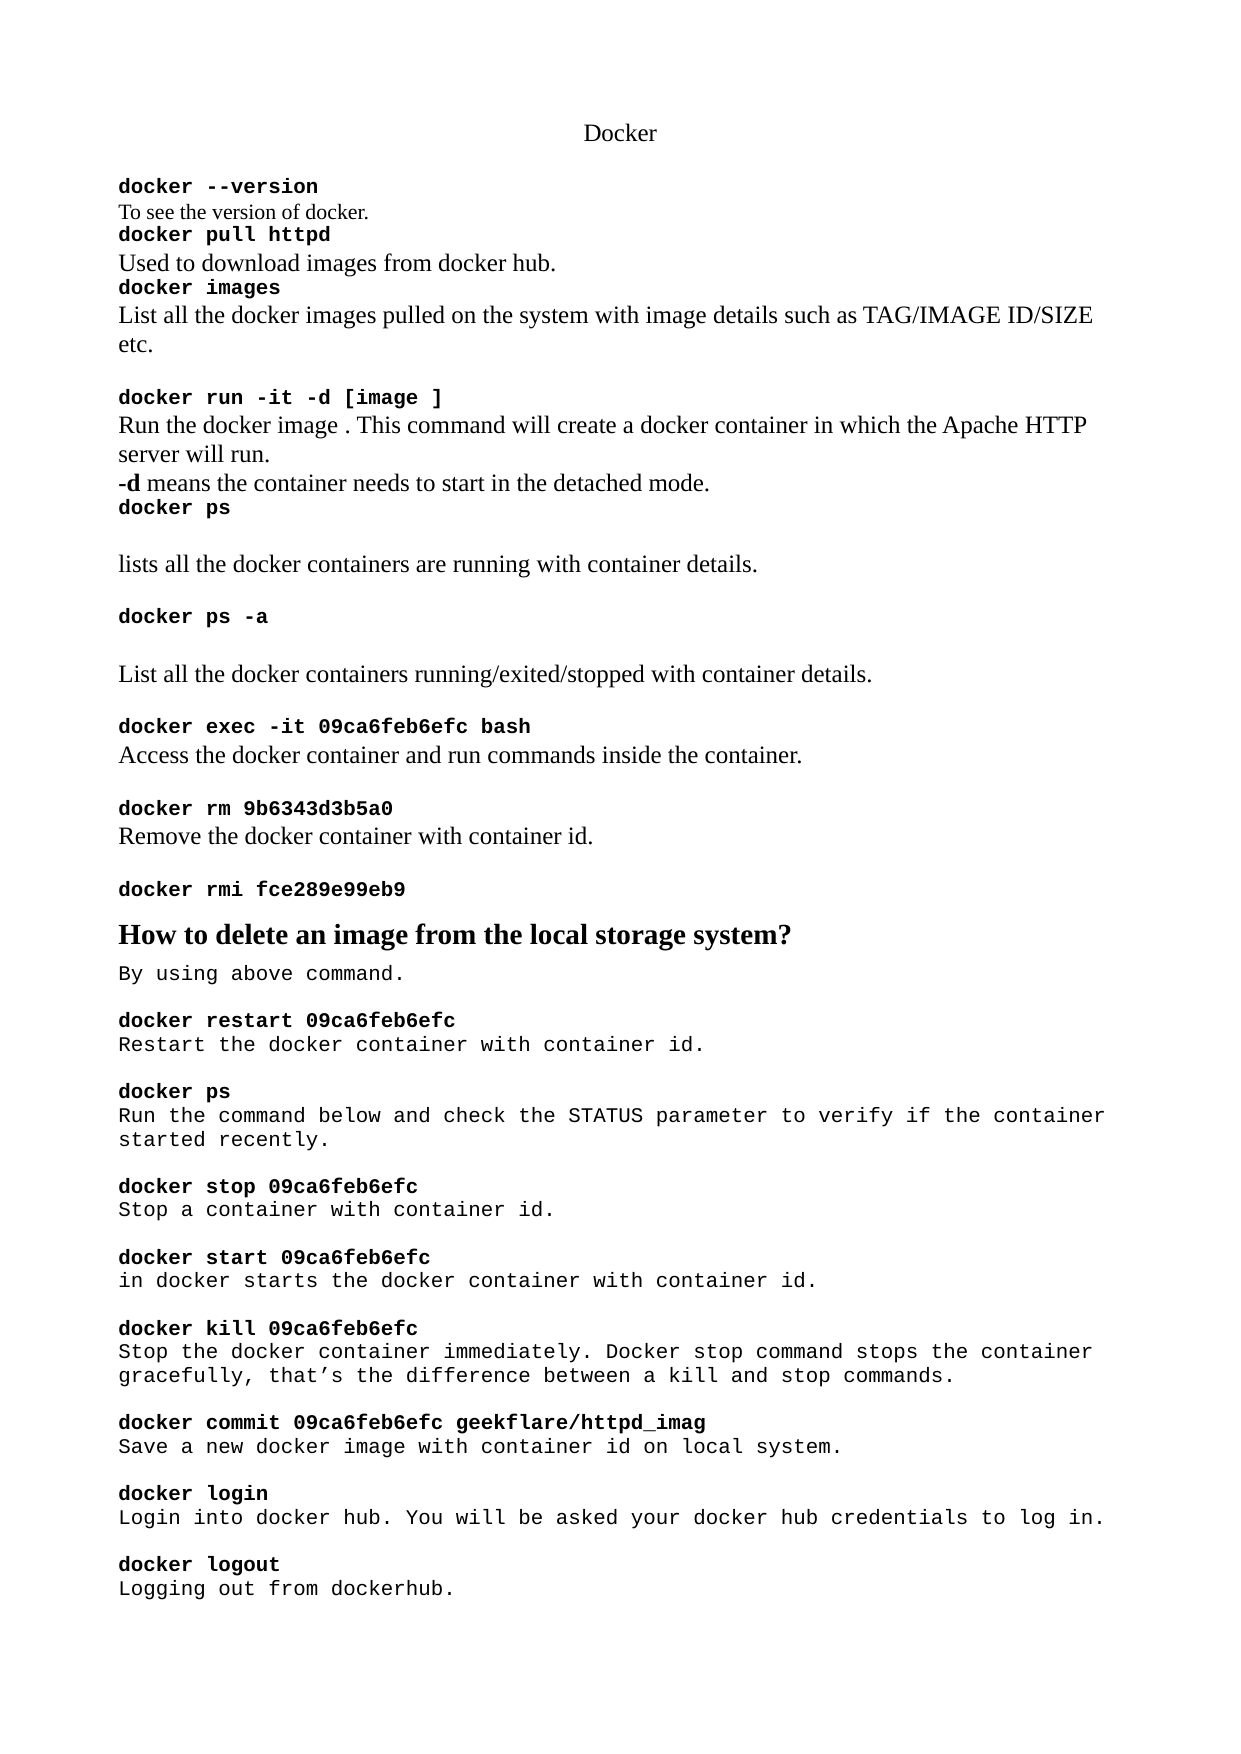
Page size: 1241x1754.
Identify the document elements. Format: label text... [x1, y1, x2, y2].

text Run the command below and check the STATUS parameter to verify if the container started recently. [118, 1105, 1122, 1152]
text docker run -it -d [image ] [118, 387, 1122, 410]
text docker --version [118, 176, 1122, 199]
text Run the docker image . This command will create a docker container in which the Apache HTTP server will run. [118, 410, 1122, 468]
text in docker starts the docker container with container id. [118, 1270, 1122, 1294]
text docker restart 09ca6feb6efc [118, 1010, 1122, 1034]
text docker images [118, 277, 1122, 301]
text -d means the container needs to start in the detached mode. [118, 468, 1122, 497]
text docker pull httpd [118, 224, 1122, 248]
text List all the docker images pulled on the system with image details such as TAG/IMAGE ID/SIZE etc. [118, 301, 1122, 358]
text List all the docker containers running/exited/stopped with container details. [118, 659, 1122, 688]
text Remove the docker container with container id. [118, 821, 1122, 850]
text Stop a container with container id. [118, 1199, 1122, 1223]
text docker rmi fce289e99eb9 [118, 879, 1122, 902]
text docker start 09ca6feb6efc [118, 1247, 1122, 1270]
text Access the docker container and run commands inside the container. [118, 740, 1122, 769]
text docker commit 09ca6feb6efc geekflare/httpd_imag [118, 1412, 1122, 1436]
text Docker [118, 118, 1122, 147]
text To see the version of docker. [118, 199, 1122, 224]
text lists all the docker containers are running with container details. [118, 549, 1122, 578]
text Used to download images from docker hub. [118, 248, 1122, 277]
text docker logout [118, 1554, 1122, 1578]
text docker stop 09ca6feb6efc [118, 1176, 1122, 1199]
subtitle How to delete an image from the local storage system? [118, 917, 1122, 951]
text docker ps [118, 1081, 1122, 1105]
text Save a new docker image with container id on local system. [118, 1436, 1122, 1459]
text By using above command. [118, 963, 1122, 987]
text Restart the docker container with container id. [118, 1034, 1122, 1058]
text docker login [118, 1483, 1122, 1507]
text docker rm 9b6343d3b5a0 [118, 798, 1122, 821]
text Login into docker hub. You will be asked your docker hub credentials to log in. [118, 1507, 1122, 1531]
text docker ps -a [118, 607, 1122, 630]
text docker exec -it 09ca6feb6efc bash [118, 716, 1122, 740]
text Logging out from dockerhub. [118, 1578, 1122, 1601]
text docker ps [118, 497, 1122, 520]
text docker kill 09ca6feb6efc [118, 1318, 1122, 1341]
text Stop the docker container immediately. Docker stop command stops the container gracefully, that’s the difference between a kill and stop commands. [118, 1341, 1122, 1389]
